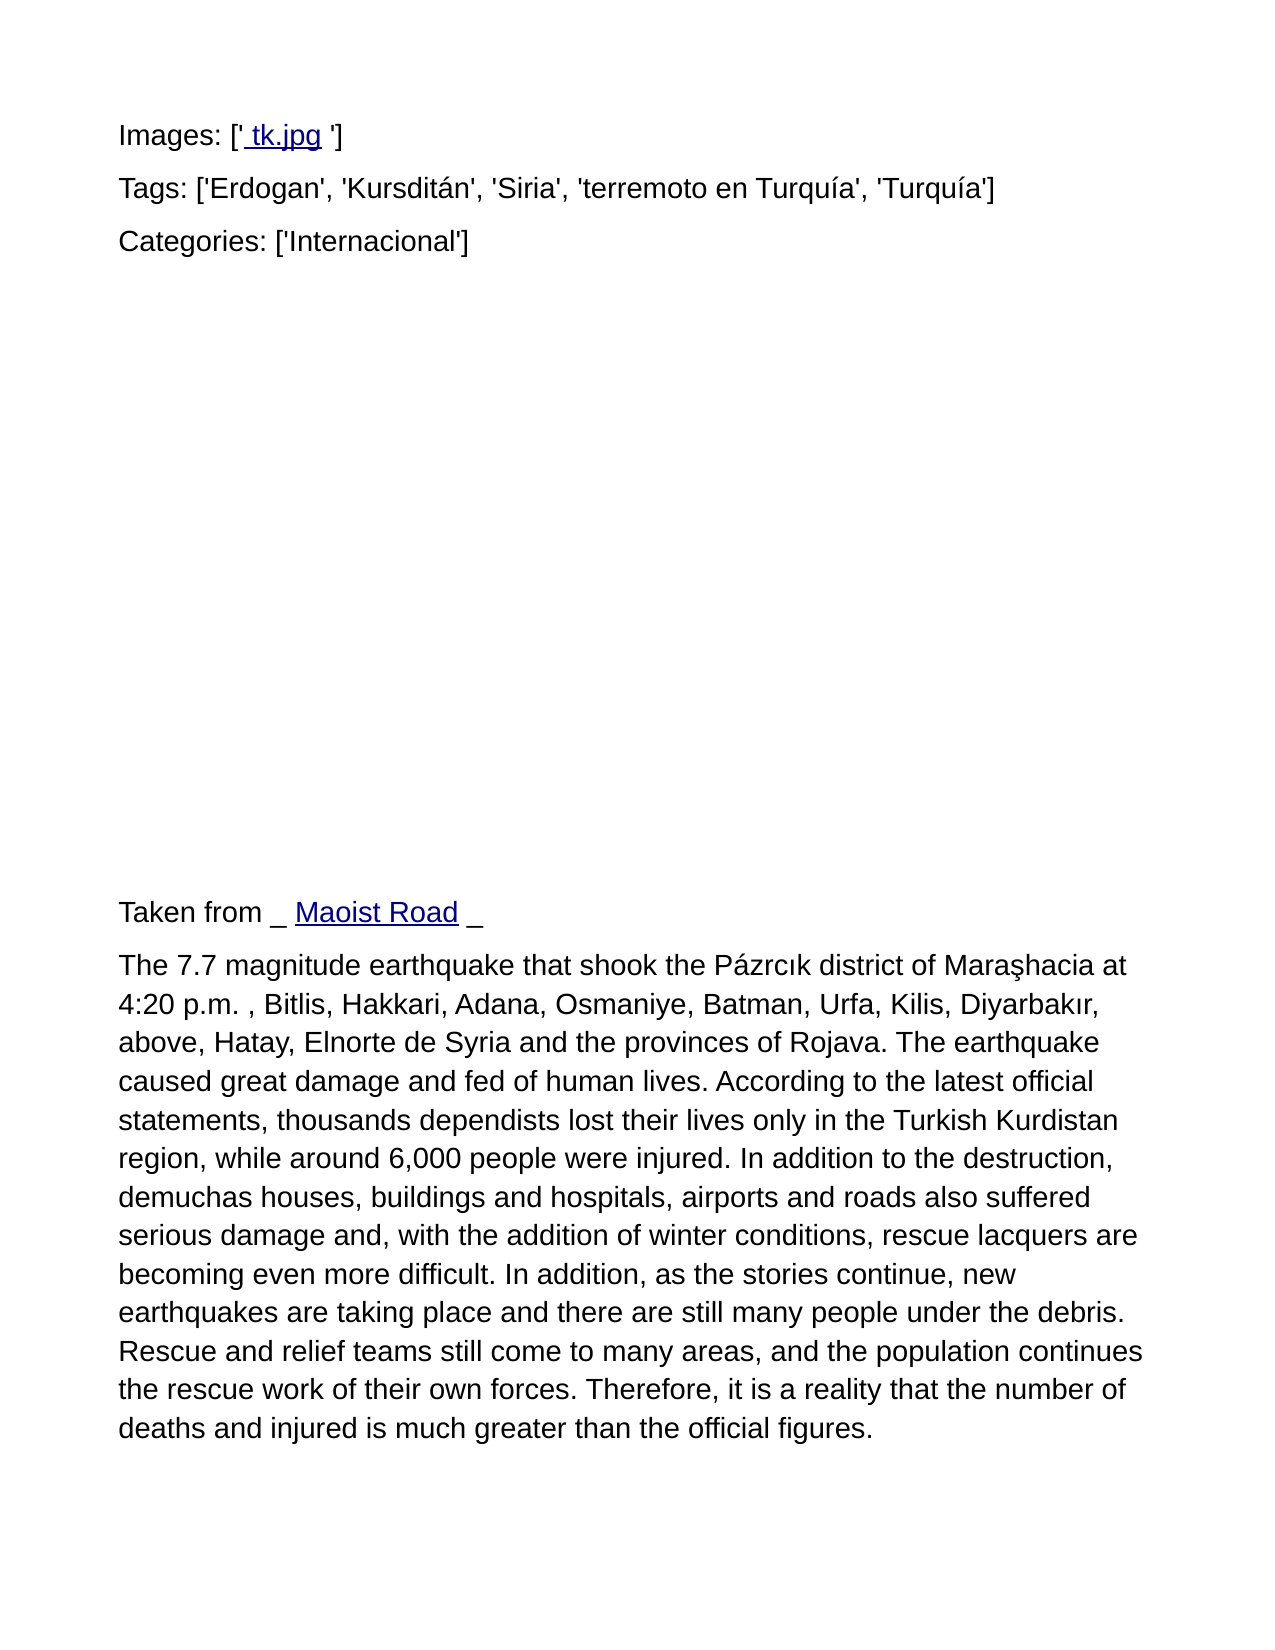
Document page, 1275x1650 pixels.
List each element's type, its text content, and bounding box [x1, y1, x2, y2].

text Tags: ['Erdogan', 'Kursditán', 'Siria', 'terremoto en Turquía', 'Turquía'] [118, 171, 1157, 205]
text The 7.7 magnitude earthquake that shook the Pázrcık district of Maraşhacia at 4:20 p.m. , Bitlis, Hakkari, Adana, Osmaniye, Batman, Urfa, Kilis, Diyarbakır, above, Hatay, Elnorte de Syria and the provinces of Rojava. The earthquake caused great damage and fed of human lives. According to the latest official statements, thousands dependists lost their lives only in the Turkish Kurdistan region, while around 6,000 people were injured. In addition to the destruction, demuchas houses, buildings and hospitals, airports and roads also suffered serious damage and, with the addition of winter conditions, rescue lacquers are becoming even more difficult. In addition, as the stories continue, new earthquakes are taking place and there are still many people under the debris. Rescue and relief teams still come to many areas, and the population continues the rescue work of their own forces. Therefore, it is a reality that the number of deaths and injured is much greater than the official figures. [118, 948, 1157, 1444]
text Categories: ['Internacional'] [118, 224, 1157, 258]
text Taken from _ Maoist Road _ [118, 277, 1157, 929]
text Images: [' tk.jpg '] [118, 118, 1157, 152]
